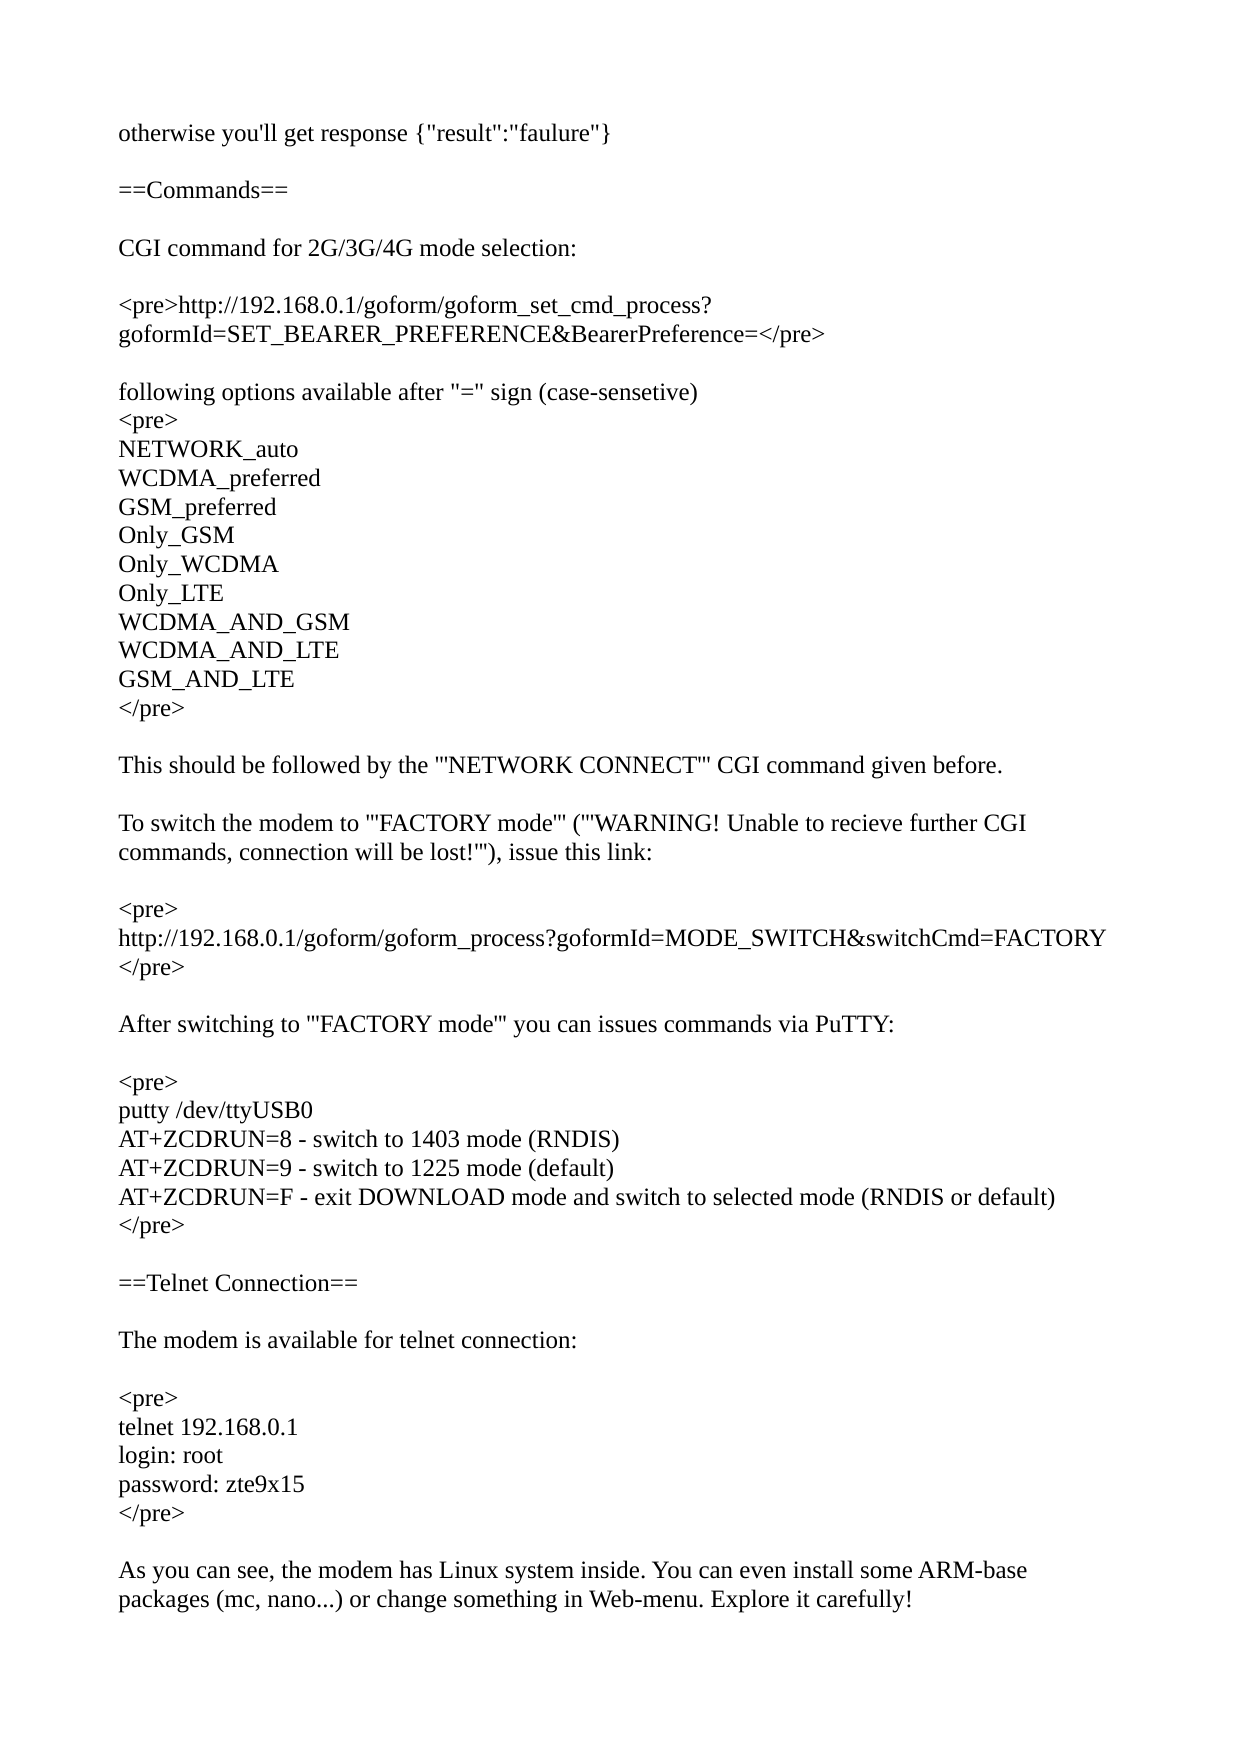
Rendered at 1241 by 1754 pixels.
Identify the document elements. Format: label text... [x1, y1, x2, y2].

text WCDMA_preferred [118, 463, 1122, 492]
text </pre> [118, 693, 1122, 722]
text ==Commands== [118, 176, 1122, 204]
text AT+ZCDRUN=9 - switch to 1225 mode (default) [118, 1153, 1122, 1182]
text AT+ZCDRUN=F - exit DOWNLOAD mode and switch to selected mode (RNDIS or default) [118, 1182, 1122, 1211]
text </pre> [118, 1498, 1122, 1527]
text WCDMA_AND_GSM [118, 607, 1122, 636]
text Only_GSM [118, 521, 1122, 549]
text following options available after "=" sign (case-sensetive) [118, 377, 1122, 406]
text The modem is available for telnet connection: [118, 1326, 1122, 1354]
text <pre> [118, 406, 1122, 434]
text AT+ZCDRUN=8 - switch to 1403 mode (RNDIS) [118, 1124, 1122, 1153]
text After switching to '''FACTORY mode''' you can issues commands via PuTTY: [118, 1009, 1122, 1038]
text password: zte9x15 [118, 1469, 1122, 1498]
text CGI command for 2G/3G/4G mode selection: [118, 233, 1122, 262]
text Only_LTE [118, 578, 1122, 607]
text otherwise you'll get response {"result":"faulure"} [118, 118, 1122, 147]
text <pre> [118, 894, 1122, 923]
text GSM_AND_LTE [118, 664, 1122, 693]
text login: root [118, 1441, 1122, 1469]
text NETWORK_auto [118, 434, 1122, 463]
text <pre> [118, 1067, 1122, 1096]
text telnet 192.168.0.1 [118, 1412, 1122, 1441]
text </pre> [118, 1211, 1122, 1239]
text Only_WCDMA [118, 549, 1122, 578]
text </pre> [118, 952, 1122, 981]
text http://192.168.0.1/goform/goform_process?goformId=MODE_SWITCH&switchCmd=FACTORY [118, 923, 1122, 952]
text ==Telnet Connection== [118, 1268, 1122, 1297]
text GSM_preferred [118, 492, 1122, 521]
text putty /dev/ttyUSB0 [118, 1096, 1122, 1124]
text This should be followed by the '''NETWORK CONNECT''' CGI command given before. [118, 751, 1122, 779]
text WCDMA_AND_LTE [118, 636, 1122, 664]
text To switch the modem to '''FACTORY mode''' ('''WARNING! Unable to recieve further CGI commands, connection will be lost!'''), issue this link: [118, 808, 1122, 866]
text <pre> [118, 1383, 1122, 1412]
text As you can see, the modem has Linux system inside. You can even install some ARM-base packages (mc, nano...) or change something in Web-menu. Explore it carefully! [118, 1556, 1122, 1613]
text <pre>http://192.168.0.1/goform/goform_set_cmd_process?goformId=SET_BEARER_PREFERENCE&BearerPreference=</pre> [118, 291, 1122, 348]
